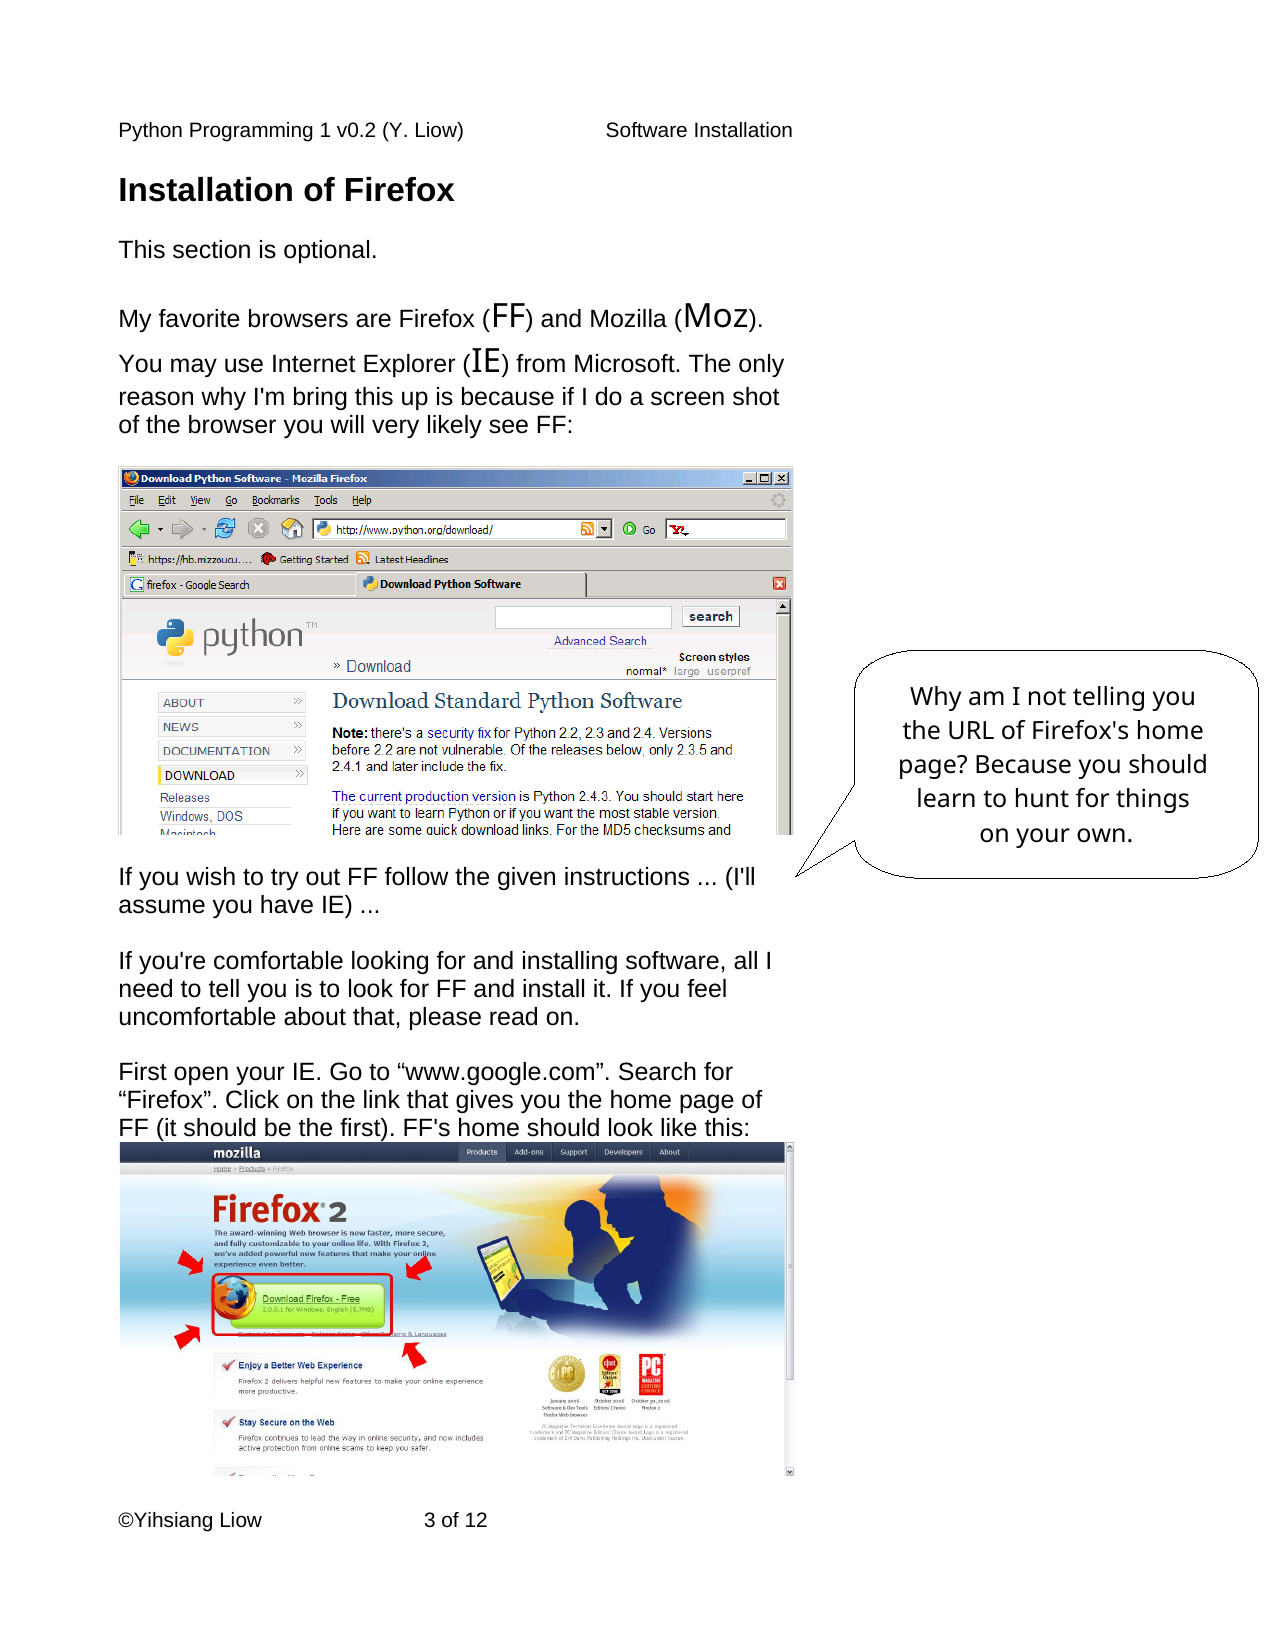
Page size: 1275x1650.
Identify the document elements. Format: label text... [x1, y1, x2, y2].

picture [119, 1142, 795, 1476]
text If you wish to try out FF follow the given instructions ... (I'll assume you have IE) ... [118, 863, 793, 918]
text First open your IE. Go to “www.google.com”. Search for “Firefox”. Click on the link that gives you the home page of FF (it should be the first). FF's home should look like this: [118, 1058, 793, 1142]
text My favorite browsers are Firefox (FF) and Mozilla (Moz). You may use Internet Explorer (IE) from Microsoft. The only reason why I'm bring this up is because if I do a screen shot of the browser you will very likely see FF: [118, 292, 793, 438]
text Installation of Firefox [118, 171, 793, 208]
text If you're comfortable looking for and installing software, all I need to tell you is to look for FF and install it. If you feel uncomfortable about that, please read on. [118, 946, 793, 1030]
text This section is optional. [118, 236, 793, 264]
